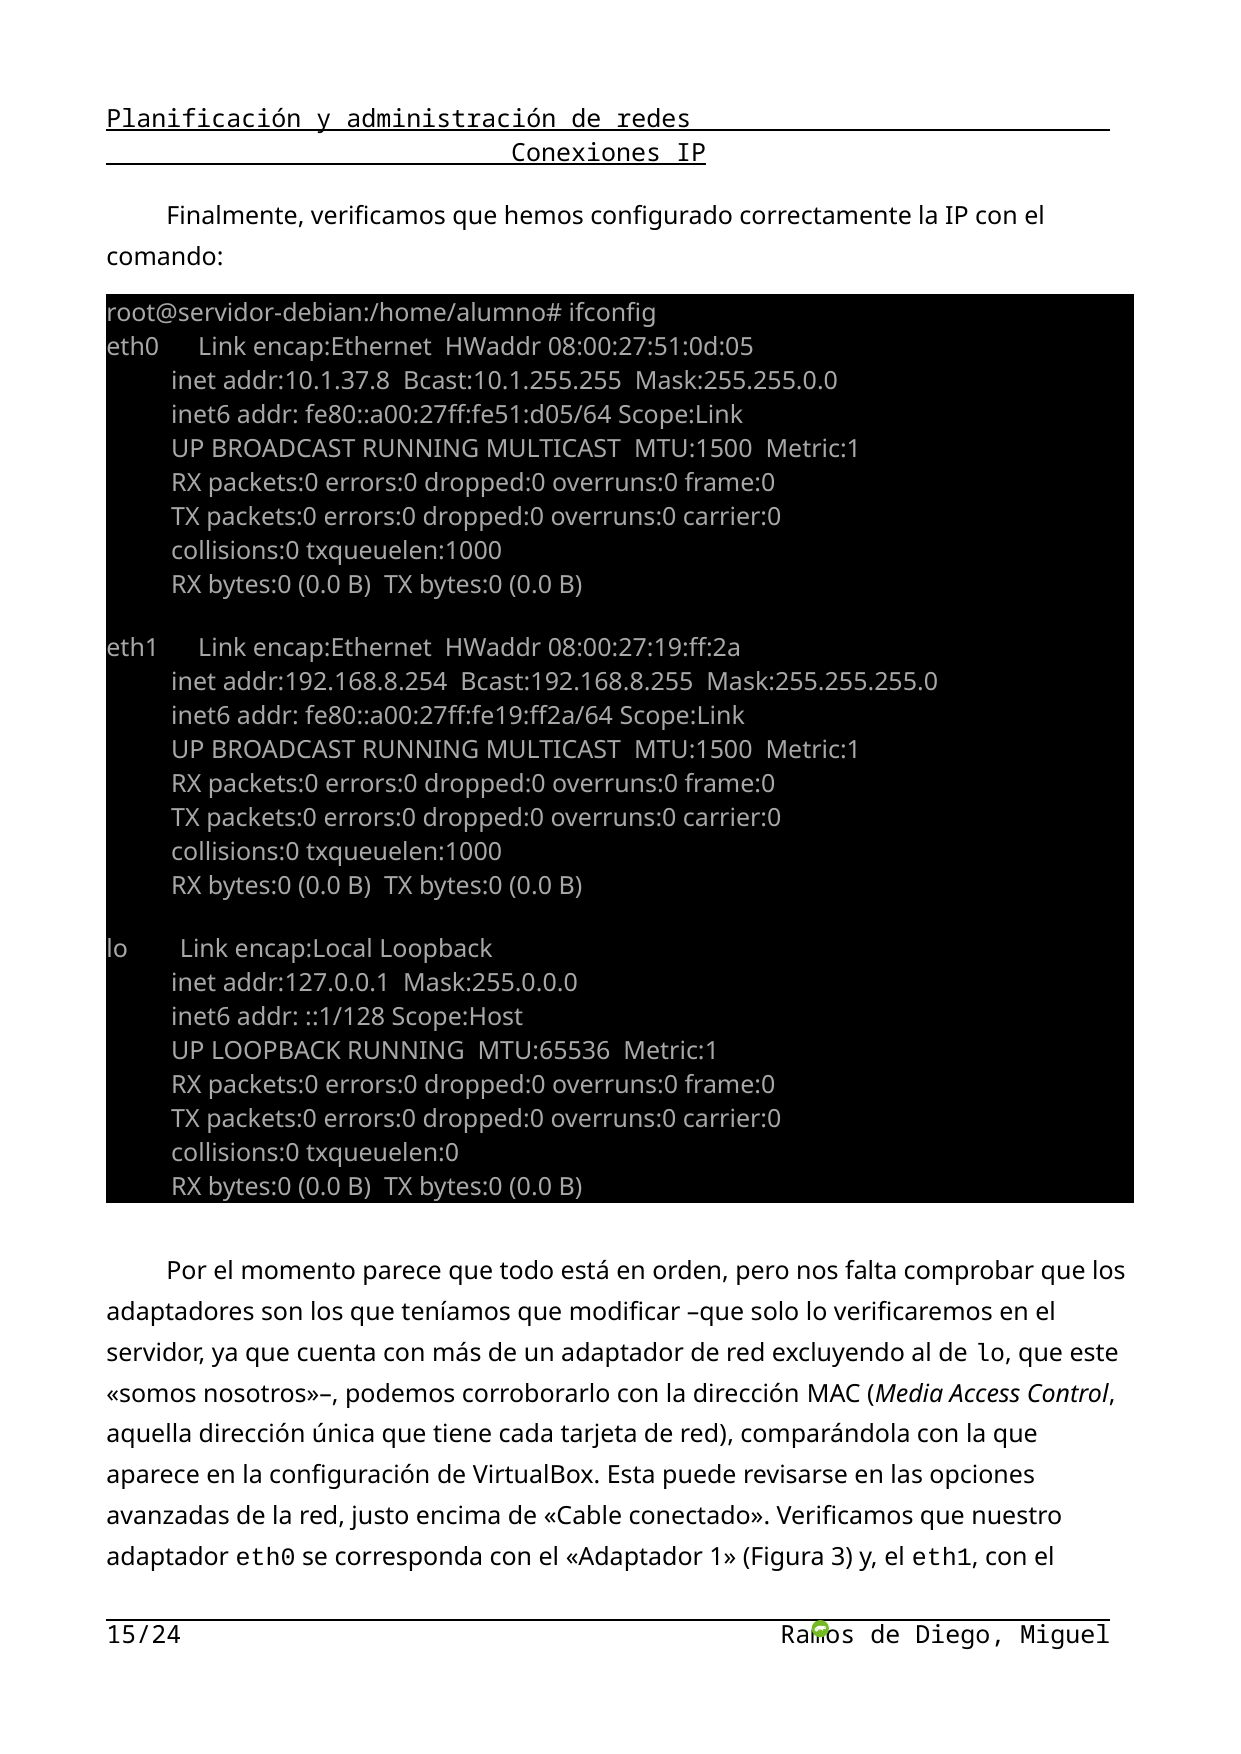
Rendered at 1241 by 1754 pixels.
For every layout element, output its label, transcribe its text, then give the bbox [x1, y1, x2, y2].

text eth1 Link encap:Ethernet HWaddr 08:00:27:19:ff:2a [106, 629, 1134, 663]
text root@servidor-debian:/home/alumno# ifconfig [106, 294, 1134, 328]
text TX packets:0 errors:0 dropped:0 overruns:0 carrier:0 [106, 499, 1134, 533]
text Por el momento parece que todo está en orden, pero nos falta comprobar que los adaptadores son los que teníamos que modificar –que solo lo verificaremos en el servidor, ya que cuenta con más de un adaptador de red excluyendo al de lo, que este «somos nosotros»–, podemos corroborarlo con la dirección MAC (Media Access Control, aquella dirección única que tiene cada tarjeta de red), comparándola con la que aparece en la configuración de VirtualBox. Esta puede revisarse en las opciones avanzadas de la red, justo encima de «Cable conectado». Verificamos que nuestro adaptador eth0 se corresponda con el «Adaptador 1» (Figura 3) y, el eth1, con el [106, 1253, 1134, 1573]
text inet addr:192.168.8.254 Bcast:192.168.8.255 Mask:255.255.255.0 [106, 663, 1134, 697]
text TX packets:0 errors:0 dropped:0 overruns:0 carrier:0 [106, 800, 1134, 834]
text inet6 addr: fe80::a00:27ff:fe51:d05/64 Scope:Link [106, 397, 1134, 431]
text UP BROADCAST RUNNING MULTICAST MTU:1500 Metric:1 [106, 732, 1134, 766]
text RX bytes:0 (0.0 B) TX bytes:0 (0.0 B) [106, 567, 1134, 601]
text TX packets:0 errors:0 dropped:0 overruns:0 carrier:0 [106, 1101, 1134, 1134]
text RX packets:0 errors:0 dropped:0 overruns:0 frame:0 [106, 465, 1134, 499]
text lo Link encap:Local Loopback [106, 930, 1134, 964]
text inet6 addr: ::1/128 Scope:Host [106, 998, 1134, 1032]
text RX bytes:0 (0.0 B) TX bytes:0 (0.0 B) [106, 1169, 1134, 1203]
text Finalmente, verificamos que hemos configurado correctamente la IP con el comando: [106, 198, 1134, 273]
text eth0 Link encap:Ethernet HWaddr 08:00:27:51:0d:05 [106, 328, 1134, 363]
text inet6 addr: fe80::a00:27ff:fe19:ff2a/64 Scope:Link [106, 697, 1134, 732]
text RX packets:0 errors:0 dropped:0 overruns:0 frame:0 [106, 1066, 1134, 1101]
text UP BROADCAST RUNNING MULTICAST MTU:1500 Metric:1 [106, 431, 1134, 465]
text inet addr:127.0.0.1 Mask:255.0.0.0 [106, 964, 1134, 998]
text UP LOOPBACK RUNNING MTU:65536 Metric:1 [106, 1032, 1134, 1066]
text collisions:0 txqueuelen:0 [106, 1134, 1134, 1169]
text collisions:0 txqueuelen:1000 [106, 533, 1134, 567]
text RX bytes:0 (0.0 B) TX bytes:0 (0.0 B) [106, 868, 1134, 902]
text inet addr:10.1.37.8 Bcast:10.1.255.255 Mask:255.255.0.0 [106, 363, 1134, 397]
text collisions:0 txqueuelen:1000 [106, 834, 1134, 868]
text RX packets:0 errors:0 dropped:0 overruns:0 frame:0 [106, 766, 1134, 800]
